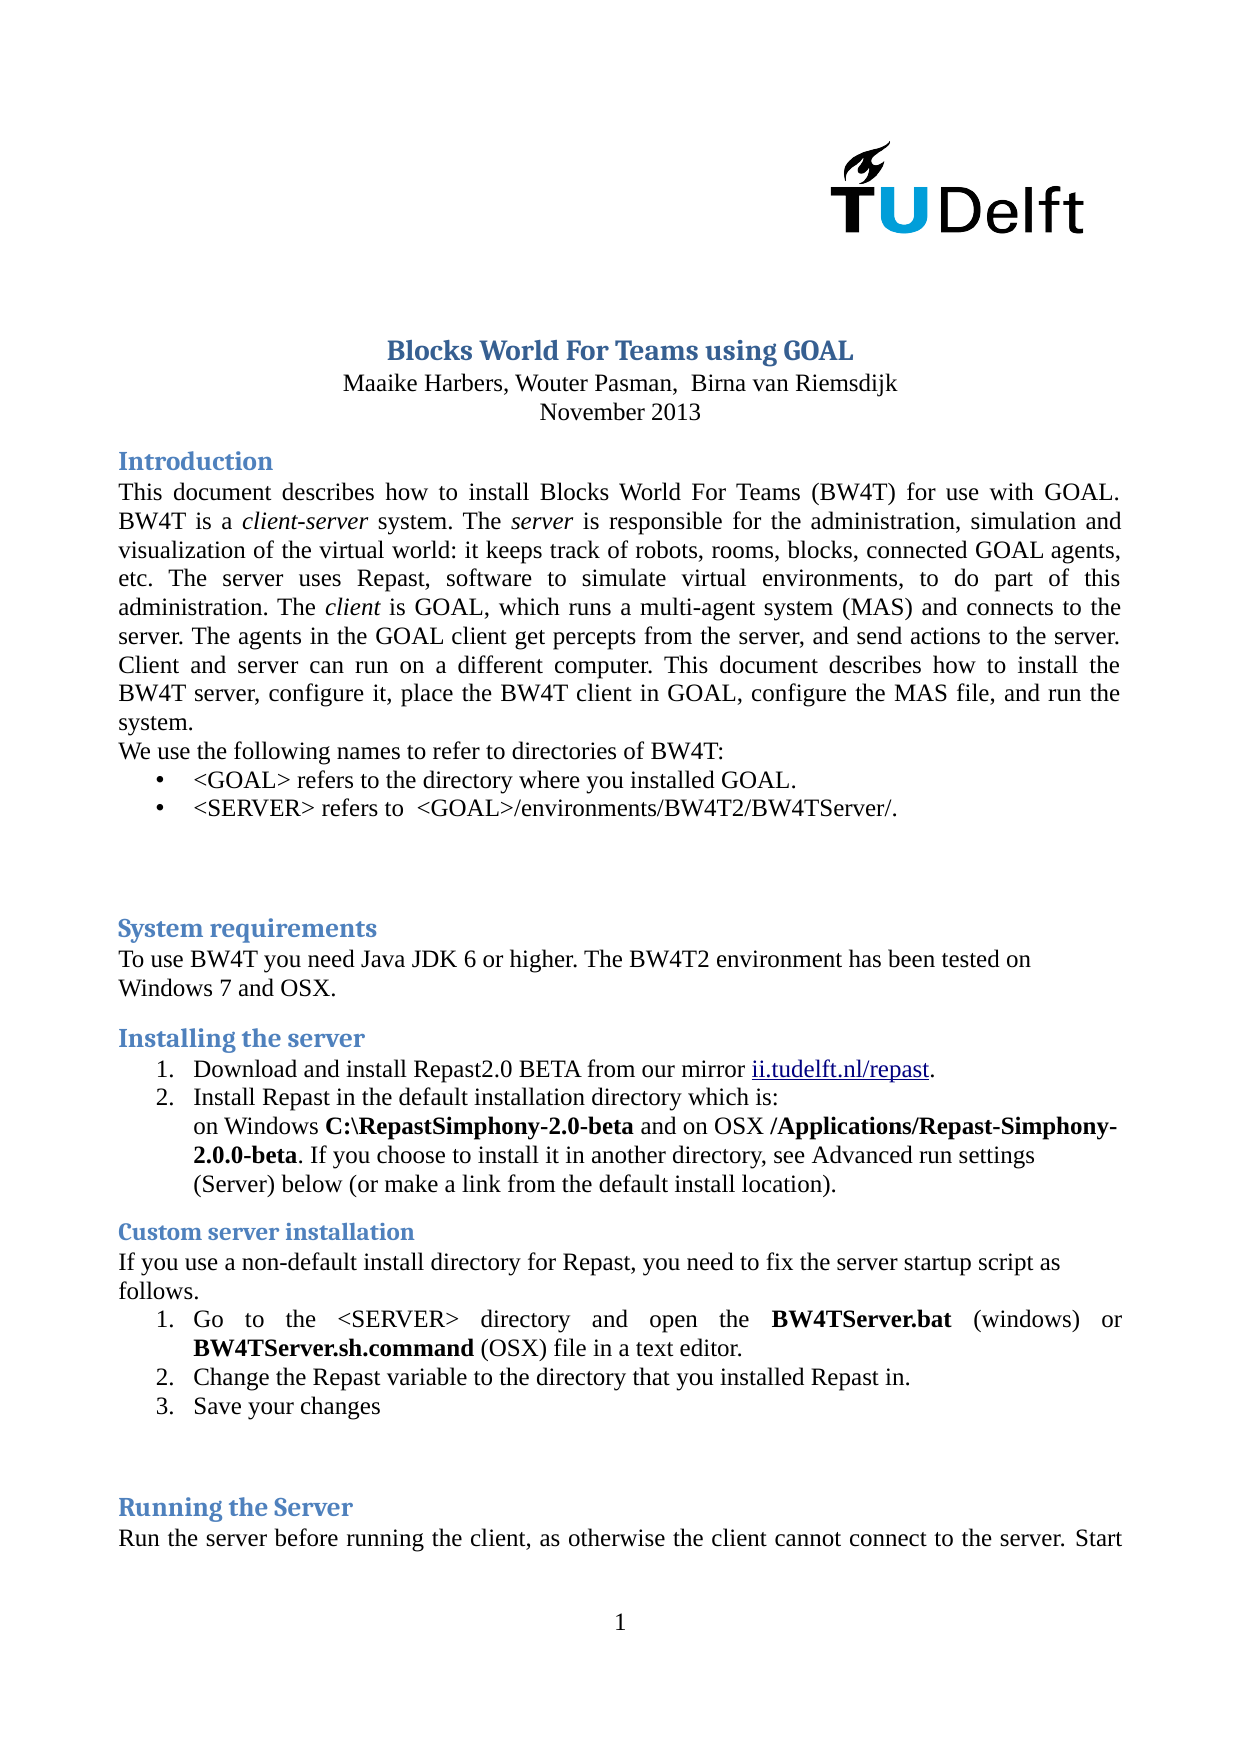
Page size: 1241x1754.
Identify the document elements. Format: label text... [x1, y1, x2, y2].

list Go to the <SERVER> directory and open the BW4TServer.bat (windows) or BW4TServer.sh.command (OSX) file in a text editor. [156, 1304, 1122, 1362]
subtitle Custom server installation [118, 1218, 1122, 1247]
text If you use a non-default install directory for Repast, you need to fix the server startup script as follows. [118, 1247, 1122, 1304]
text To use BW4T you need Java JDK 6 or higher. The BW4T2 environment has been tested on Windows 7 and OSX. [118, 944, 1122, 1002]
list <GOAL> refers to the directory where you installed GOAL. [156, 765, 1122, 793]
subtitle System requirements [118, 913, 1122, 944]
subtitle Running the Server [118, 1492, 1122, 1523]
text This document describes how to install Blocks World For Teams (BW4T) for use with GOAL. BW4T is a client-server system. The server is responsible for the administration, simulation and visualization of the virtual world: it keeps track of robots, rooms, blocks, connected GOAL agents, etc. The server uses Repast, software to simulate virtual environments, to do part of this administration. The client is GOAL, which runs a multi-agent system (MAS) and connects to the server. The agents in the GOAL client get percepts from the server, and send actions to the server. Client and server can run on a different computer. This document describes how to install the BW4T server, configure it, place the BW4T client in GOAL, configure the MAS file, and run the system. [118, 477, 1122, 736]
text Run the server before running the client, as otherwise the client cannot connect to the server. Start [118, 1523, 1122, 1552]
subtitle Blocks World For Teams using GOAL [118, 334, 1122, 368]
picture [806, 118, 1123, 301]
list Download and install Repast2.0 BETA from our mirror ii.tudelft.nl/repast. [156, 1054, 1122, 1082]
list <SERVER> refers to <GOAL>/environments/BW4T2/BW4TServer/. [156, 793, 1122, 822]
subtitle Installing the server [118, 1023, 1122, 1054]
subtitle Introduction [118, 446, 1122, 477]
list Install Repast in the default installation directory which is: on Windows C:\RepastSimphony-2.0-beta and on OSX /Applications/Repast-Simphony-2.0.0-beta. If you choose to install it in another directory, see Advanced run settings (Server) below (or make a link from the default install location). [156, 1082, 1122, 1197]
text Maaike Harbers, Wouter Pasman, Birna van Riemsdijk [118, 368, 1122, 397]
text November 2013 [118, 397, 1122, 425]
text We use the following names to refer to directories of BW4T: [118, 736, 1122, 765]
list Change the Repast variable to the directory that you installed Repast in. [156, 1362, 1122, 1391]
list Save your changes [156, 1391, 1122, 1419]
